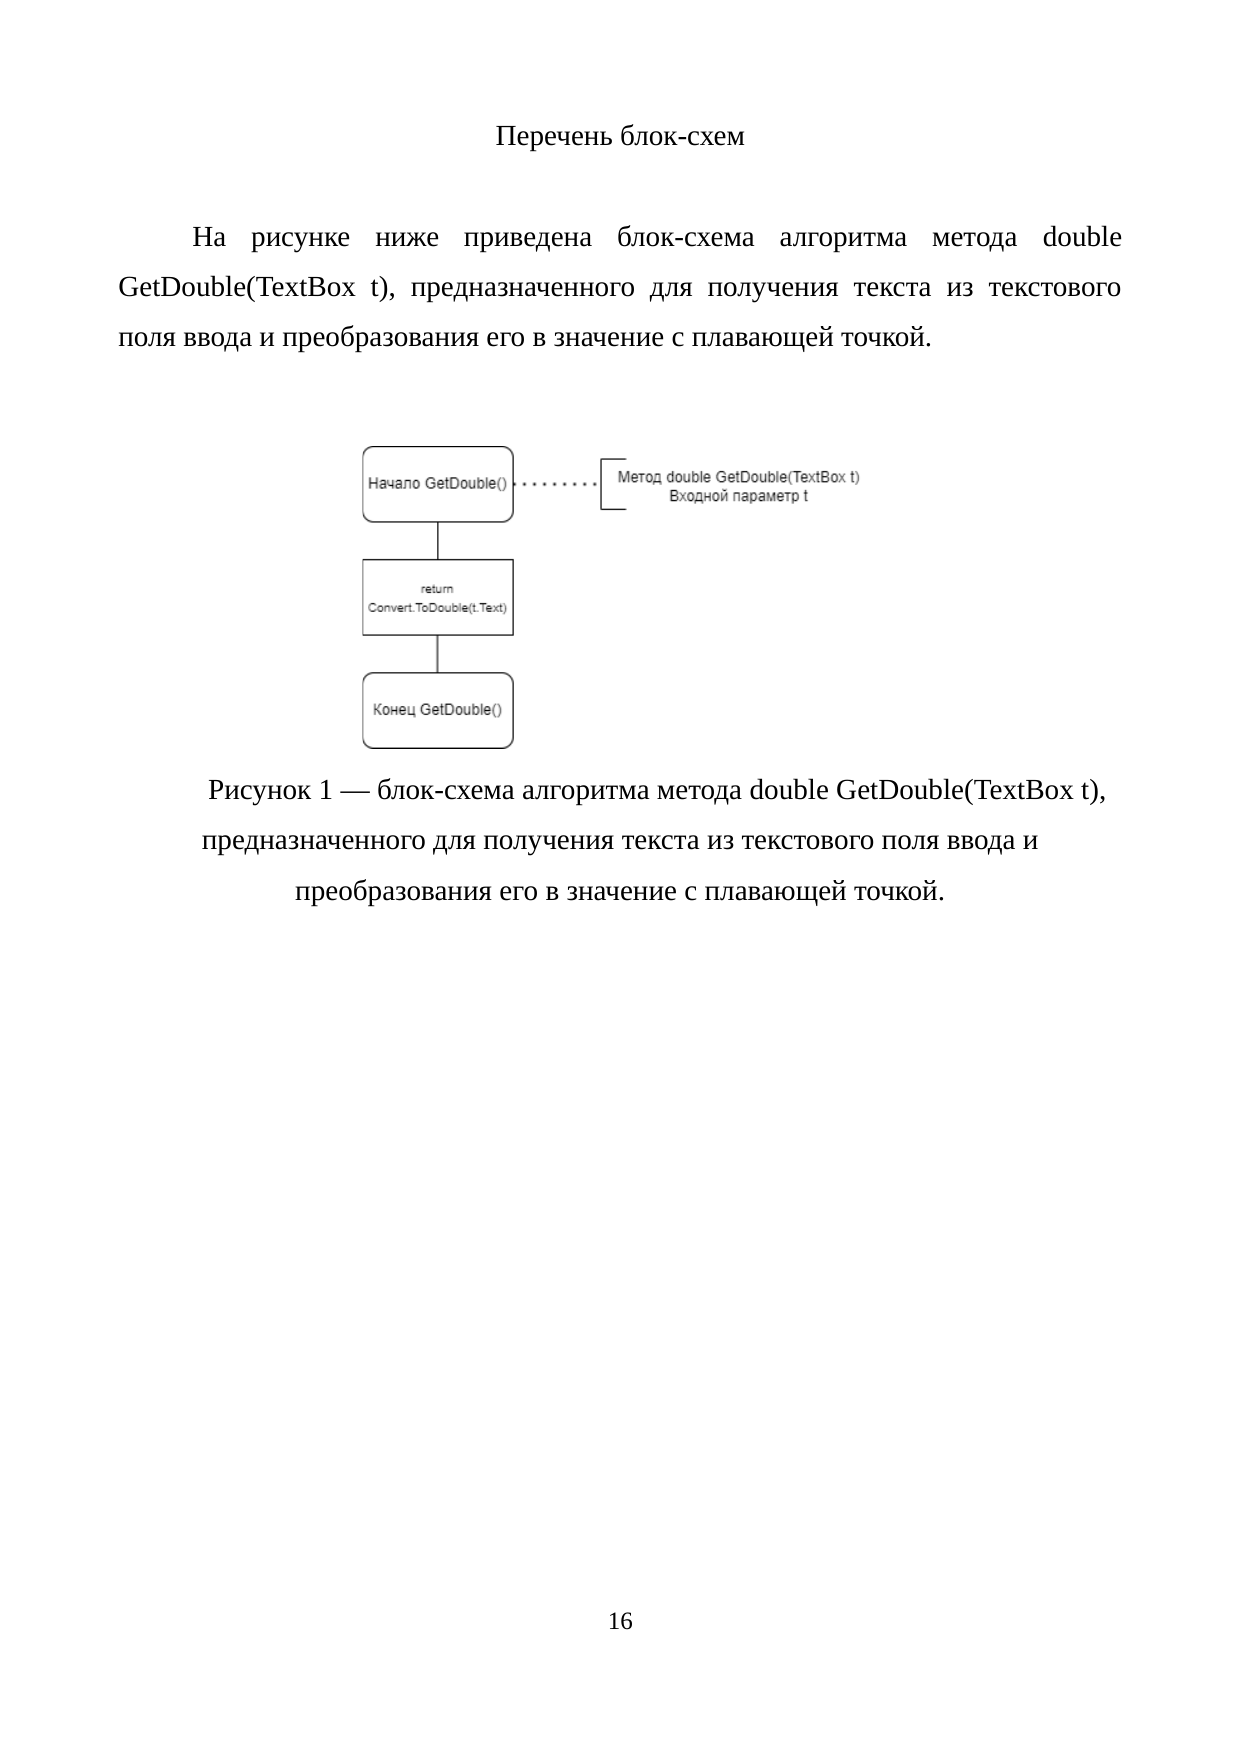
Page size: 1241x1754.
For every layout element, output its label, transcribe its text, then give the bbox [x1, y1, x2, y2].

text На рисунке ниже приведена блок-схема алгоритма метода double GetDouble(TextBox t), предназначенного для получения текста из текстового поля ввода и преобразования его в значение с плавающей точкой. [118, 219, 1122, 353]
text Перечень блок-схем [118, 118, 1122, 152]
text Рисунок 1 — блок-схема алгоритма метода double GetDouble(TextBox t), предназначенного для получения текста из текстового поля ввода и преобразования его в значение с плавающей точкой. [118, 772, 1122, 906]
picture [362, 446, 878, 749]
